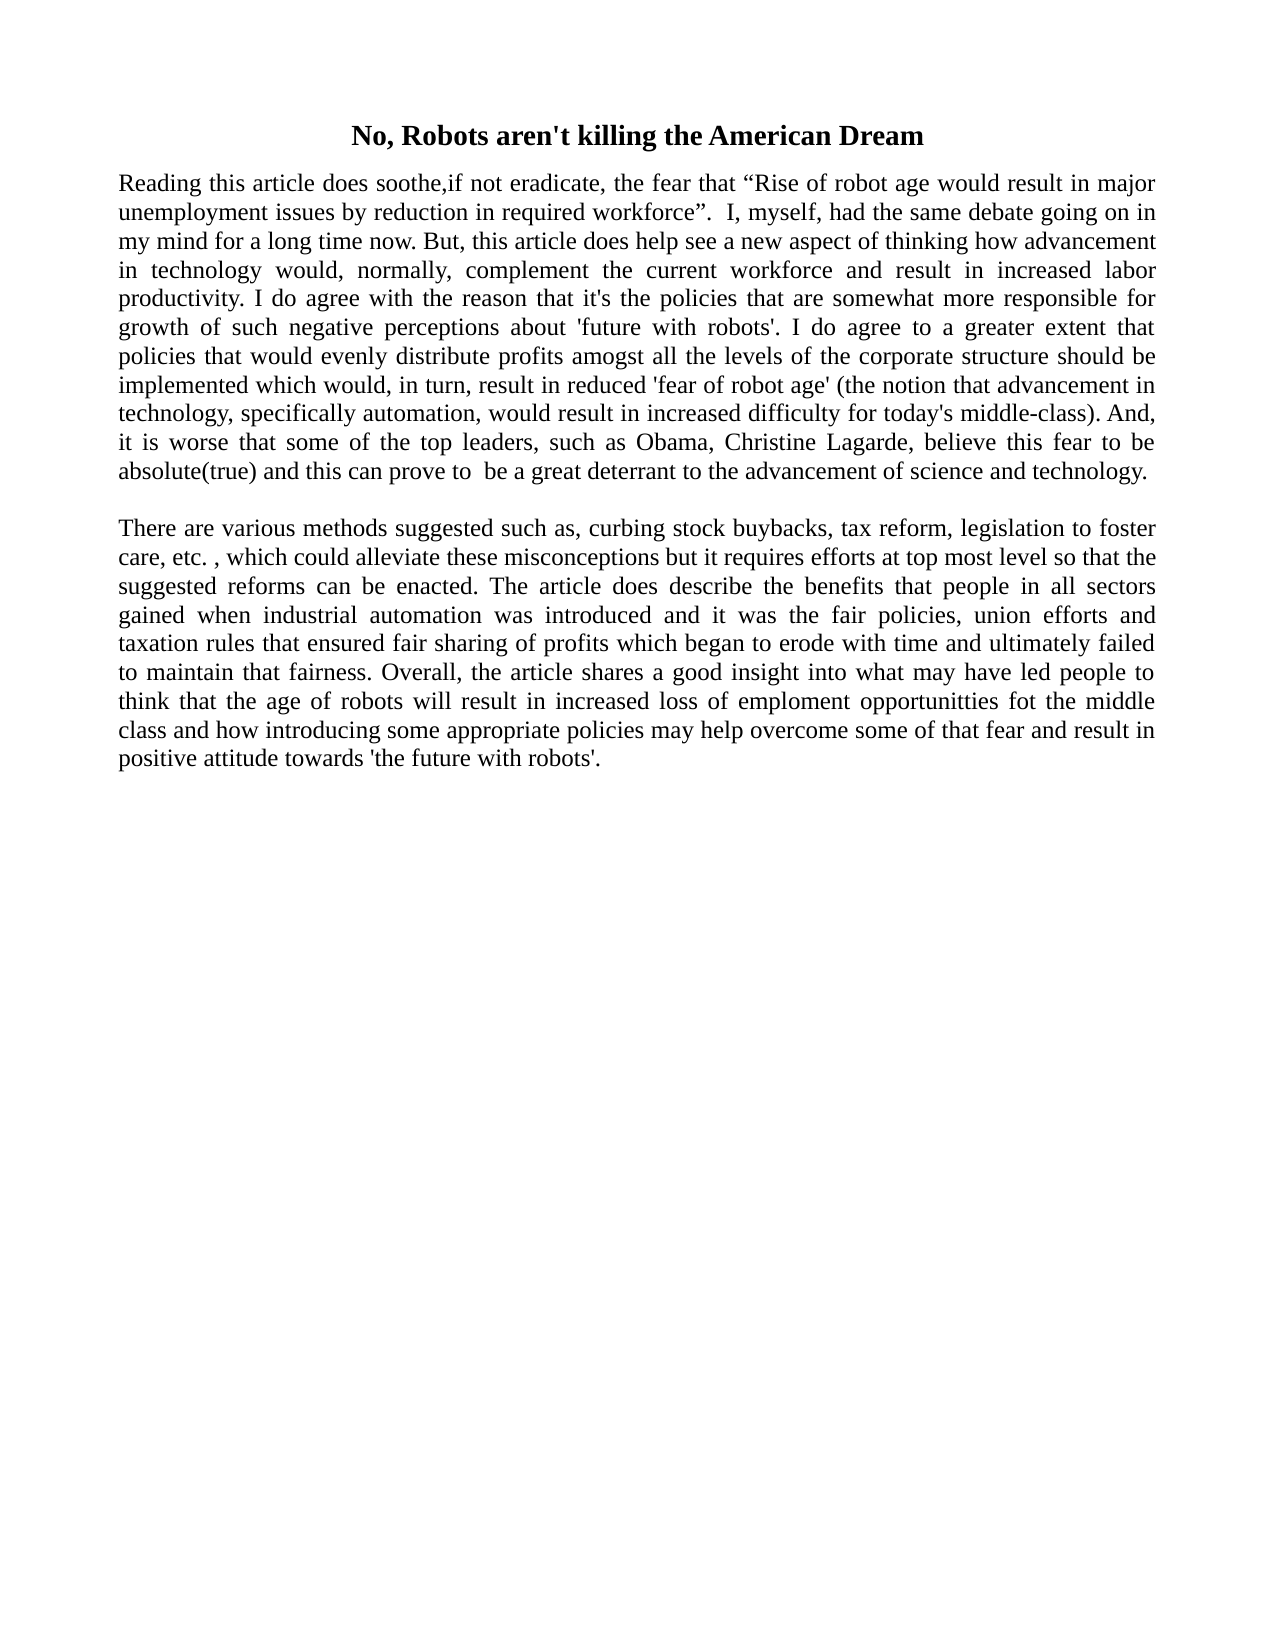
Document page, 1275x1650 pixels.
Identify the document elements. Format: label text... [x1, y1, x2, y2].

text Reading this article does soothe,if not eradicate, the fear that “Rise of robot age would result in major unemployment issues by reduction in required workforce”. I, myself, had the same debate going on in my mind for a long time now. But, this article does help see a new aspect of thinking how advancement in technology would, normally, complement the current workforce and result in increased labor productivity. I do agree with the reason that it's the policies that are somewhat more responsible for growth of such negative perceptions about 'future with robots'. I do agree to a greater extent that policies that would evenly distribute profits amogst all the levels of the corporate structure should be implemented which would, in turn, result in reduced 'fear of robot age' (the notion that advancement in technology, specifically automation, would result in increased difficulty for today's middle-class). And, it is worse that some of the top leaders, such as Obama, Christine Lagarde, believe this fear to be absolute(true) and this can prove to be a great deterrant to the advancement of science and technology. [118, 168, 1157, 485]
text There are various methods suggested such as, curbing stock buybacks, tax reform, legislation to foster care, etc. , which could alleviate these misconceptions but it requires efforts at top most level so that the suggested reforms can be enacted. The article does describe the benefits that people in all sectors gained when industrial automation was introduced and it was the fair policies, union efforts and taxation rules that ensured fair sharing of profits which began to erode with time and ultimately failed to maintain that fairness. Overall, the article shares a good insight into what may have led people to think that the age of robots will result in increased loss of emploment opportunitties fot the middle class and how introducing some appropriate policies may help overcome some of that fear and result in positive attitude towards 'the future with robots'. [118, 513, 1157, 772]
text No, Robots aren't killing the American Dream [118, 118, 1157, 152]
